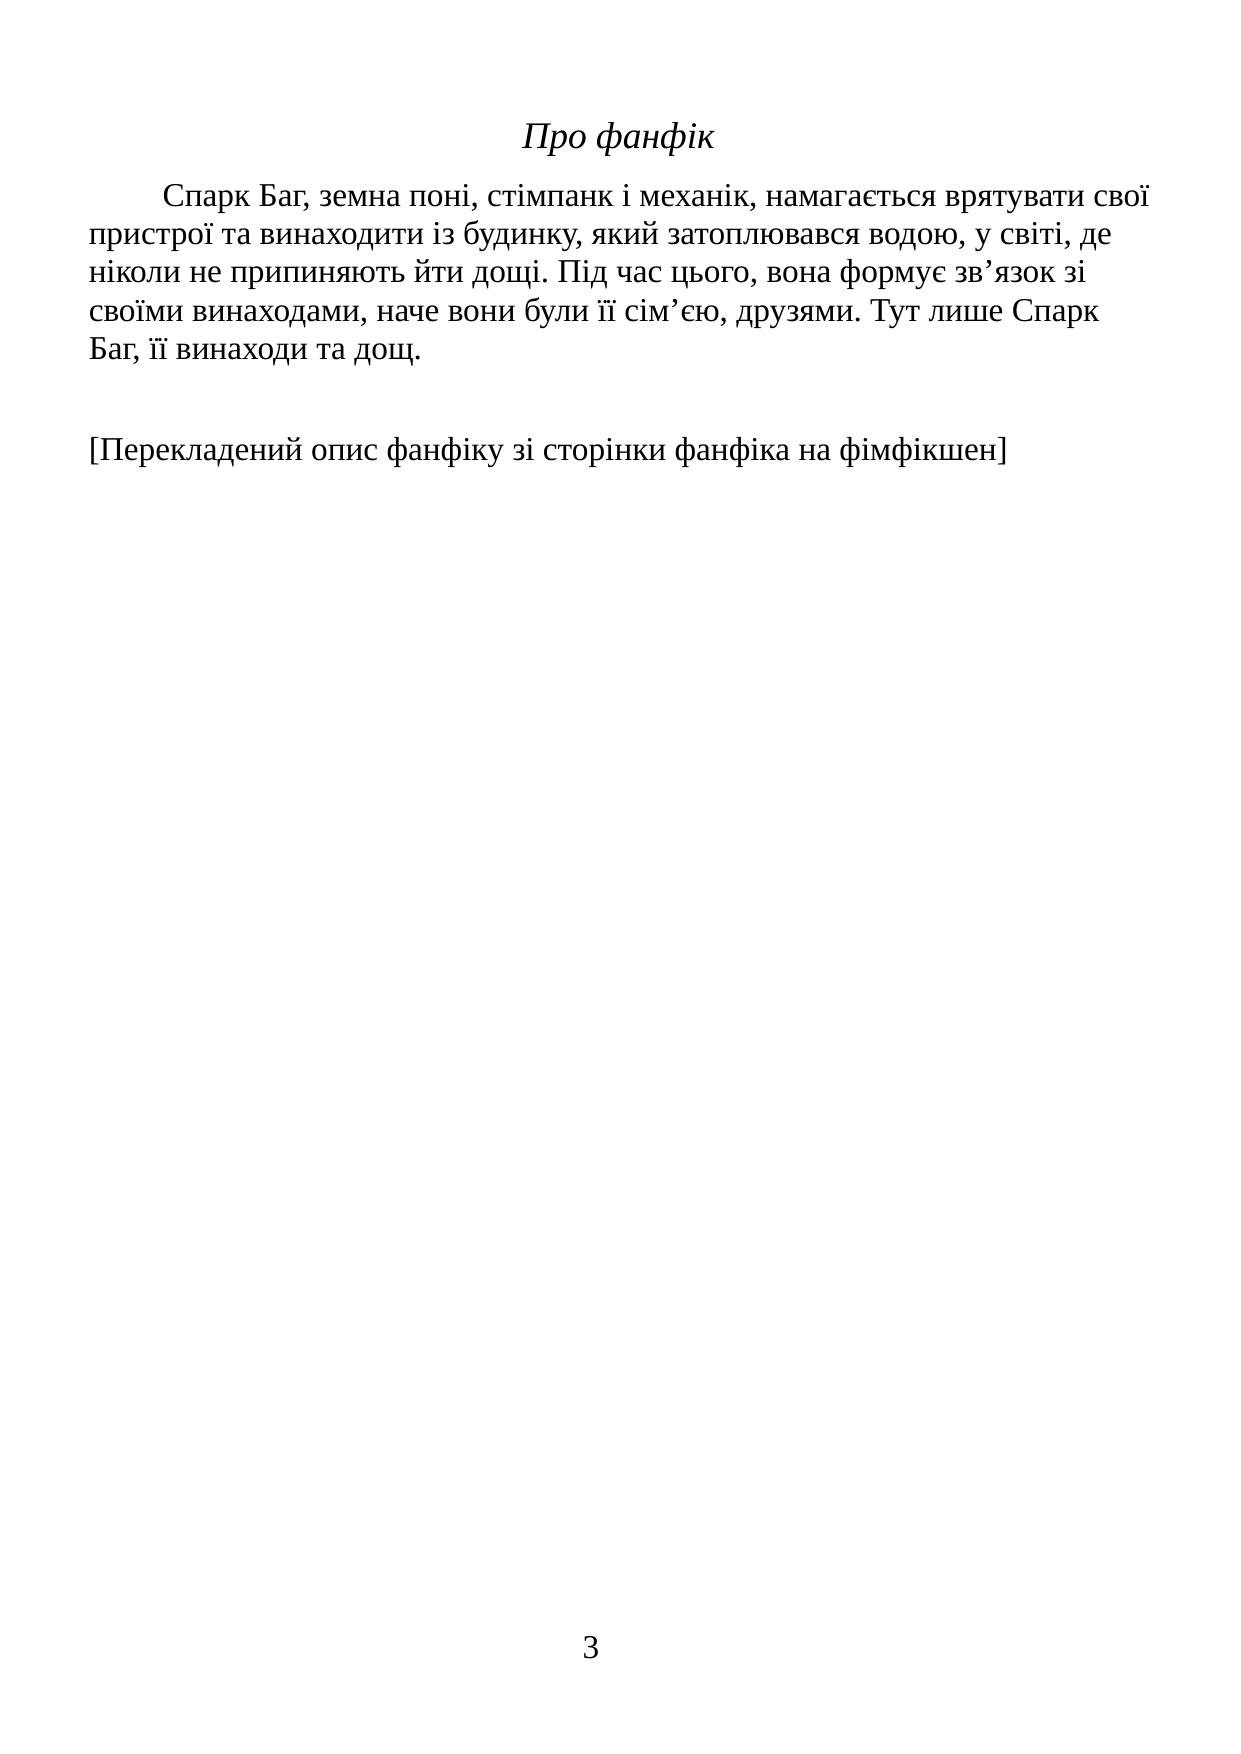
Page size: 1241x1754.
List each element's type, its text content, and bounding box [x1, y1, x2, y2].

text Спарк Баг, земна поні, стімпанк і механік, намагається врятувати свої пристрої та винаходити із будинку, який затоплювався водою, у світі, де ніколи не припиняють йти дощі. Під час цього, вона формує зв’язок зі своїми винаходами, наче вони були її сім’єю, друзями. Тут лише Спарк Баг, її винаходи та дощ. [88, 175, 1152, 367]
subtitle Про фанфік [88, 113, 1152, 157]
text [Перекладений опис фанфіку зі сторінки фанфіка на фімфікшен] [88, 429, 1152, 467]
